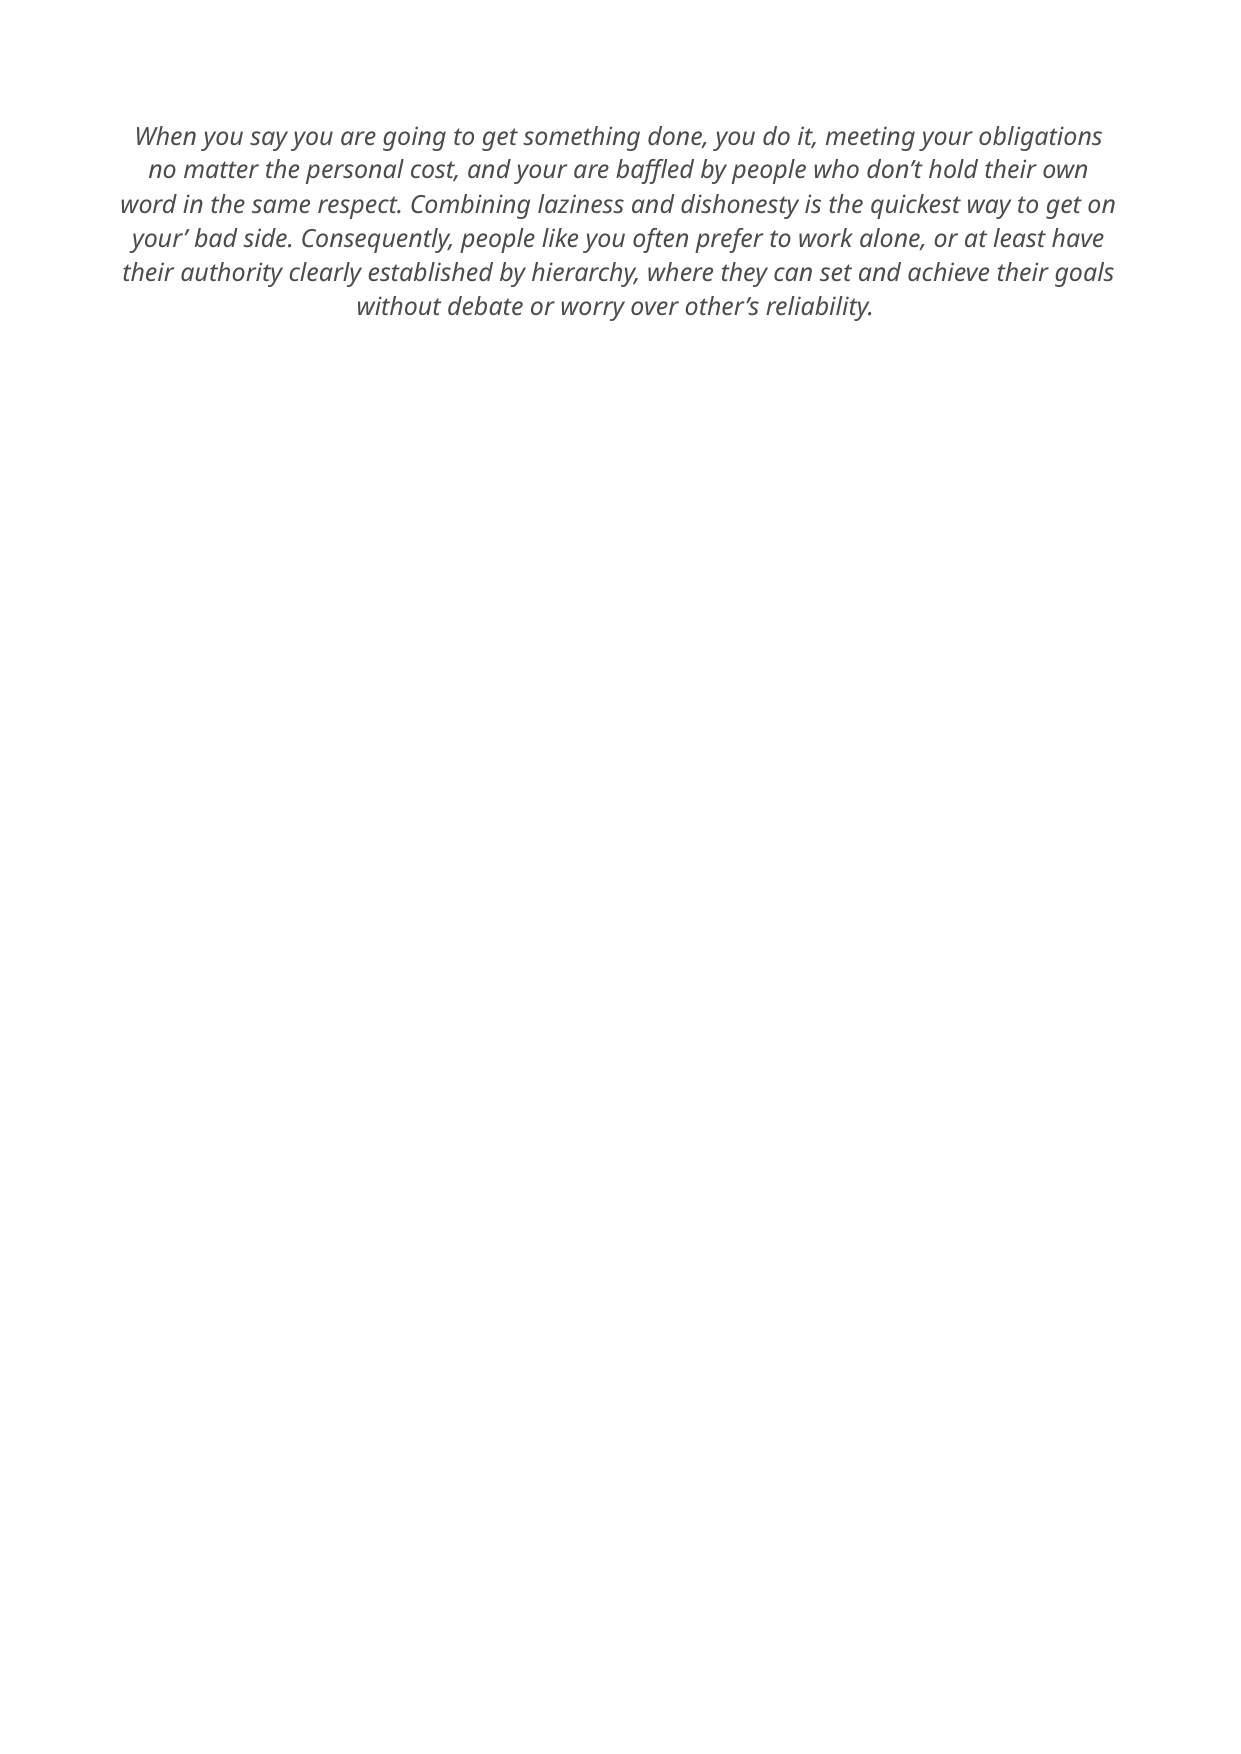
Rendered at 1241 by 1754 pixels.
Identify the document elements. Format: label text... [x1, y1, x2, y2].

text When you say you are going to get something done, you do it, meeting your obligations no matter the personal cost, and your are baffled by people who don’t hold their own word in the same respect. Combining laziness and dishonesty is the quickest way to get on your’ bad side. Consequently, people like you often prefer to work alone, or at least have their authority clearly established by hierarchy, where they can set and achieve their goals without debate or worry over other’s reliability. [118, 118, 1122, 322]
